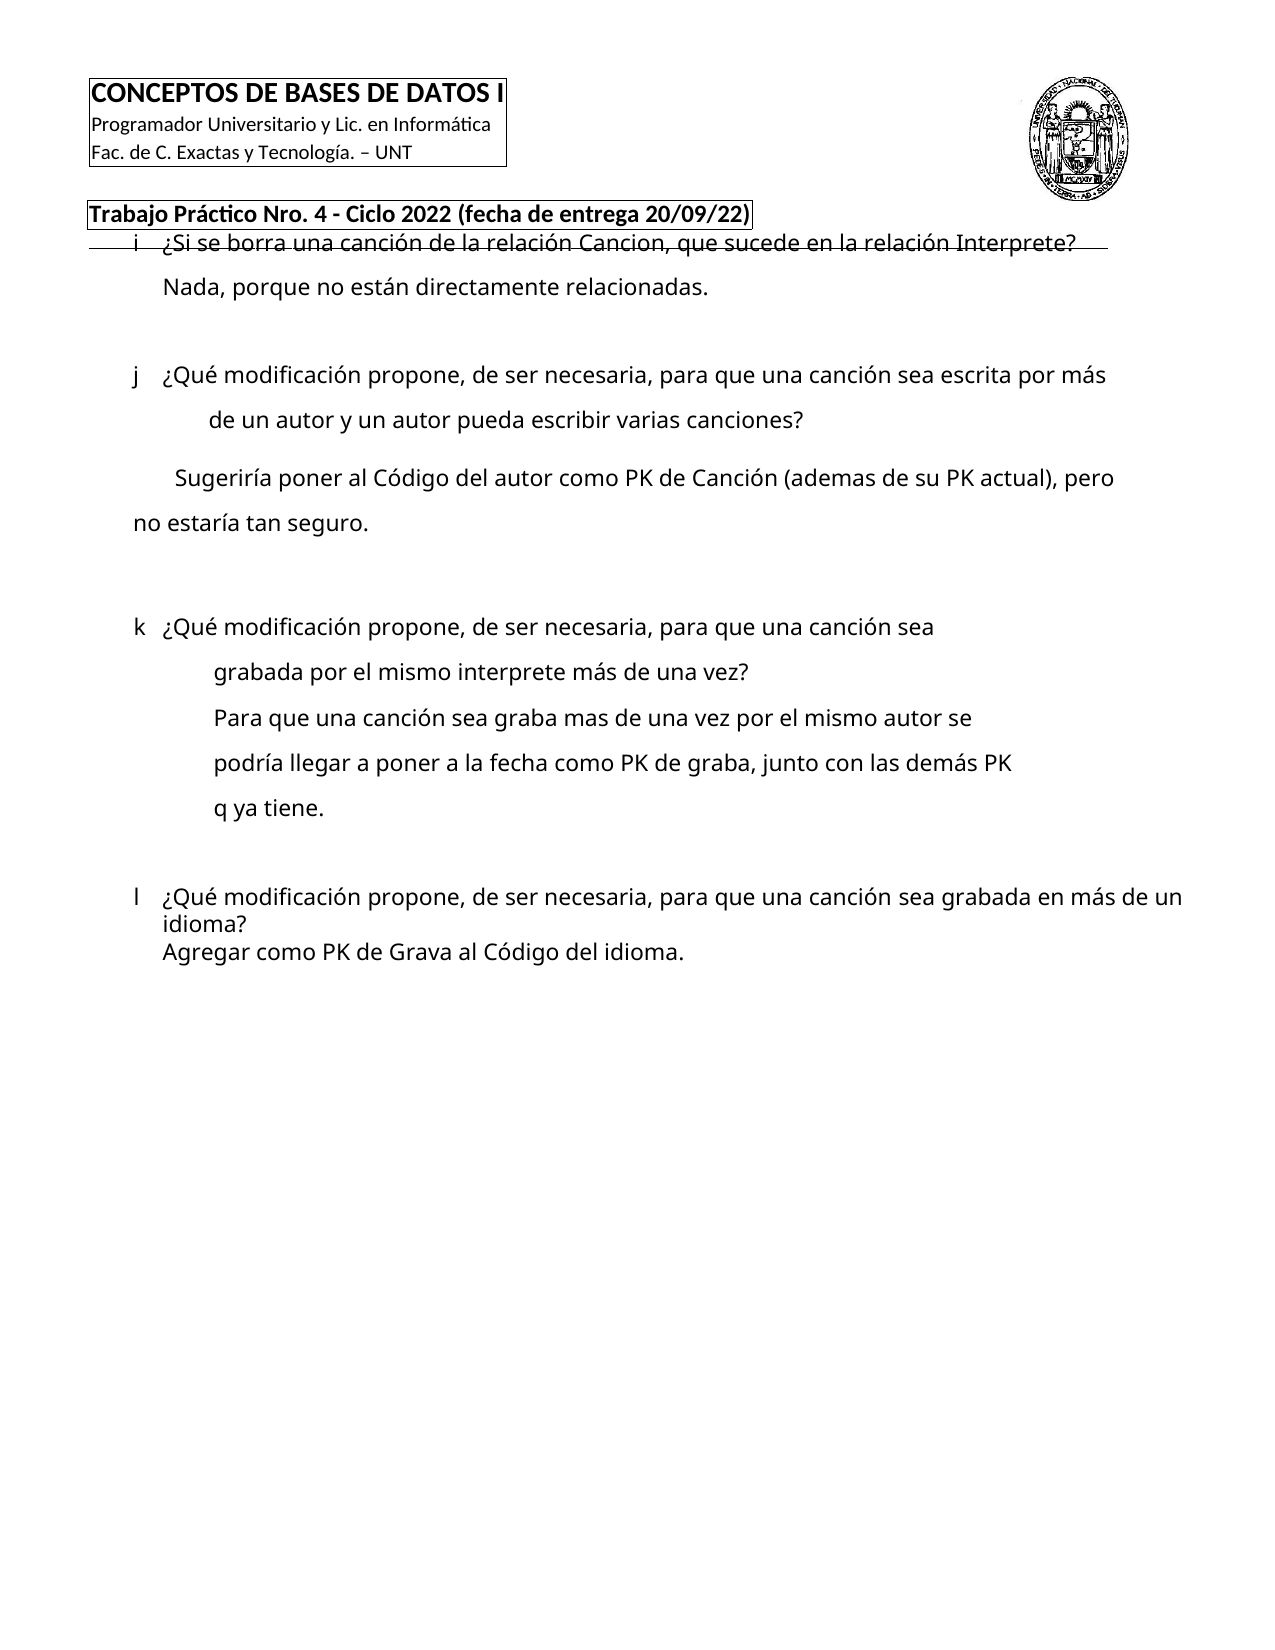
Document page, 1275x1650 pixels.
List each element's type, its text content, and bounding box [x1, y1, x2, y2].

list ¿Qué modificación propone, de ser necesaria, para que una canción sea grabada por el mismo interprete más de una vez? [133, 611, 1030, 687]
picture [1017, 77, 1129, 201]
list ¿Qué modificación propone, de ser necesaria, para que una canción sea escrita por más de un autor y un autor pueda escribir varias canciones? [133, 358, 1128, 435]
list Agregar como PK de Grava al Código del idioma. [133, 938, 1198, 966]
list ¿Si se borra una canción de la relación Cancion, que sucede en la relación Interprete? [133, 227, 1198, 258]
list ¿Qué modificación propone, de ser necesaria, para que una canción sea grabada en más de un idioma? [133, 883, 1198, 938]
list Para que una canción sea graba mas de una vez por el mismo autor se podría llegar a poner a la fecha como PK de graba, junto con las demás PK q ya tiene. [133, 702, 1030, 823]
list Nada, porque no están directamente relacionadas. [133, 271, 1198, 302]
list Sugeriría poner al Código del autor como PK de Canción (ademas de su PK actual), pero no estaría tan seguro. [133, 462, 1128, 539]
